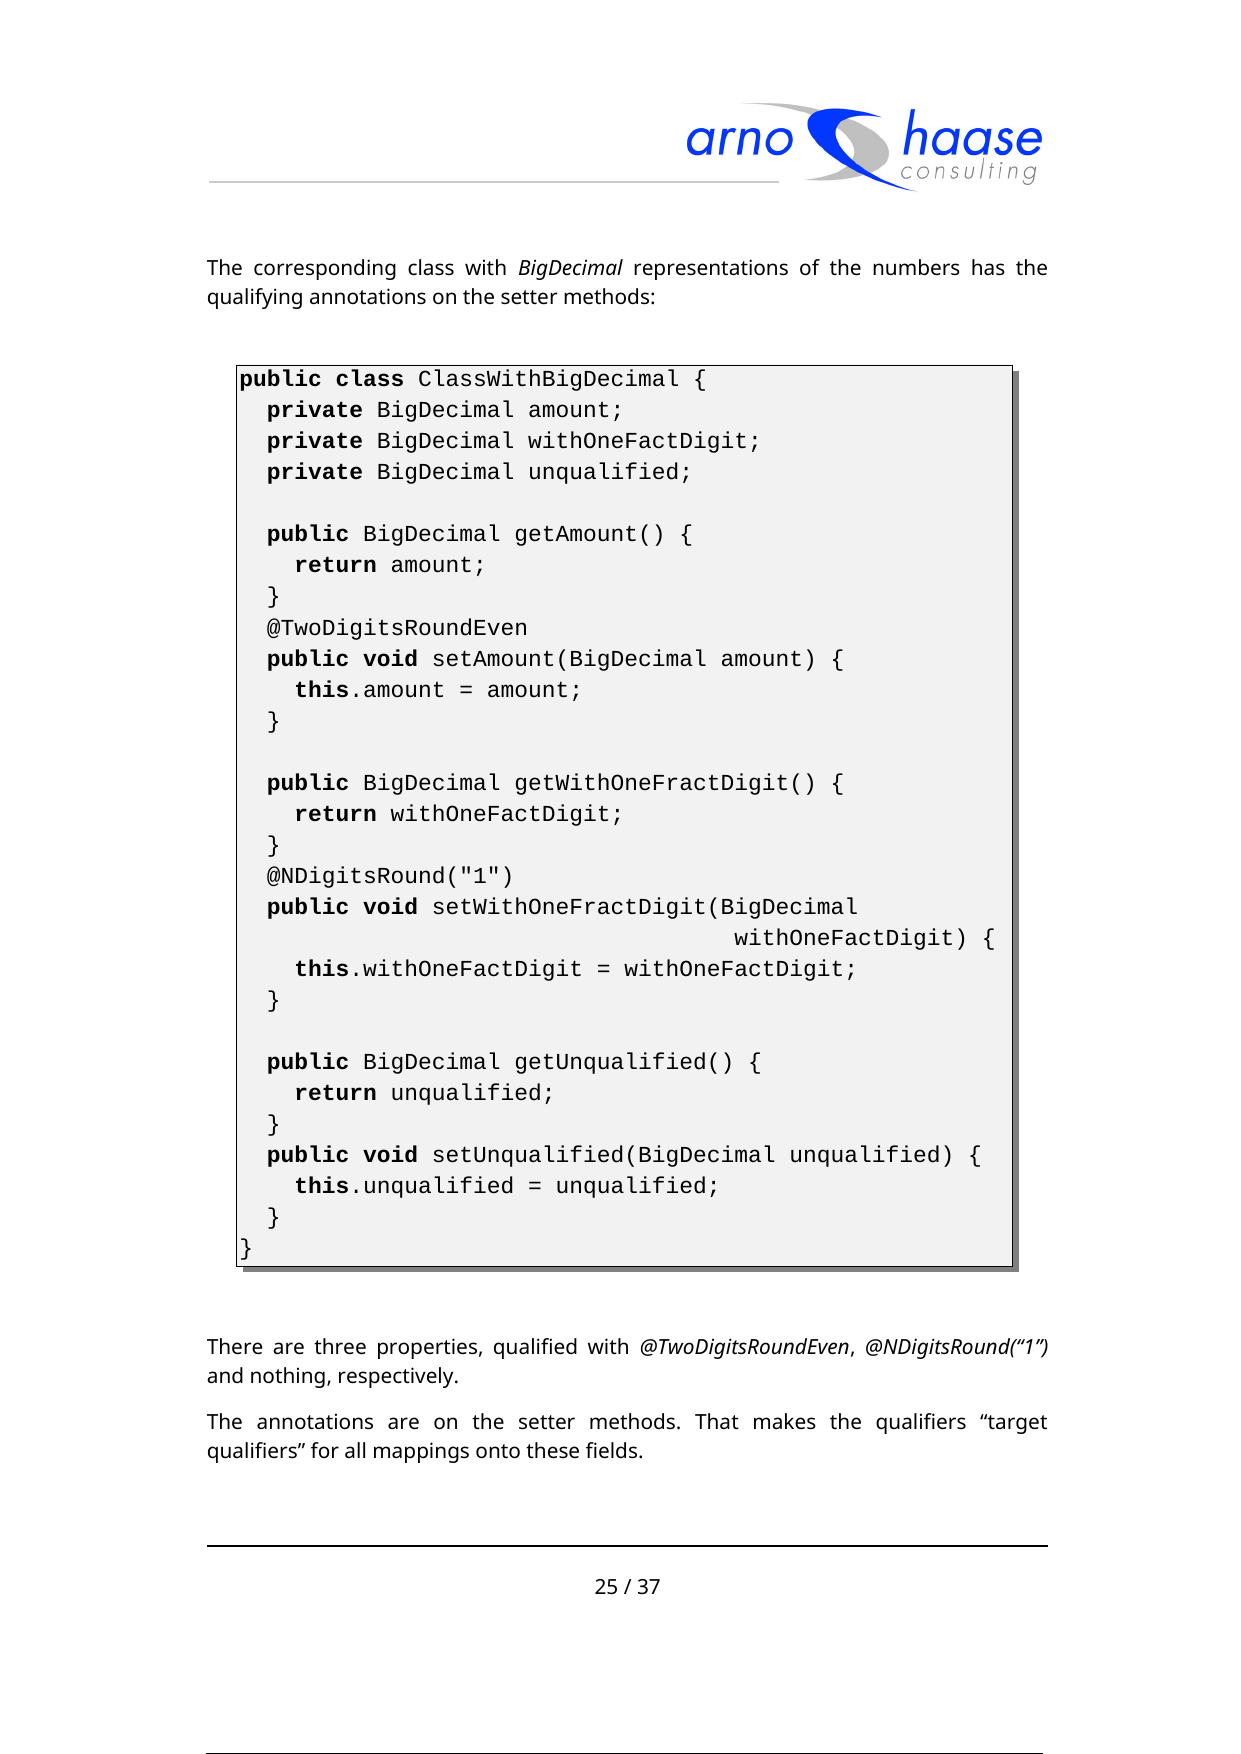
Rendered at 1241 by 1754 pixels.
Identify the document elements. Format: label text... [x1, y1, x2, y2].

text private BigDecimal unqualified; [237, 458, 1012, 487]
text private BigDecimal amount; [237, 396, 1012, 424]
text public void setUnqualified(BigDecimal unqualified) { [237, 1141, 1012, 1169]
text public void setAmount(BigDecimal amount) { [237, 644, 1012, 673]
text @NDigitsRound("1") [237, 861, 1012, 890]
text public BigDecimal getUnqualified() { [237, 1047, 1012, 1076]
text The corresponding class with BigDecimal representations of the numbers has the qualifying annotations on the setter methods: [207, 252, 1048, 310]
text } [237, 582, 1012, 611]
text this.amount = amount; [237, 675, 1012, 704]
text } [237, 830, 1012, 859]
text return amount; [237, 551, 1012, 580]
text withOneFactDigit) { [237, 923, 1012, 952]
text } [237, 1234, 1012, 1266]
text private BigDecimal withOneFactDigit; [237, 427, 1012, 456]
text public class ClassWithBigDecimal { [237, 366, 1012, 393]
text The annotations are on the setter methods. That makes the qualifiers “target qualifiers” for all mappings onto these fields. [207, 1406, 1048, 1465]
text There are three properties, qualified with @TwoDigitsRoundEven, @NDigitsRound(“1”) and nothing, respectively. [207, 1331, 1048, 1390]
text public void setWithOneFractDigit(BigDecimal [237, 892, 1012, 921]
text this.unqualified = unqualified; [237, 1172, 1012, 1201]
text } [237, 1203, 1012, 1232]
text this.withOneFactDigit = withOneFactDigit; [237, 954, 1012, 983]
text public BigDecimal getAmount() { [237, 520, 1012, 549]
text } [237, 706, 1012, 735]
text } [237, 985, 1012, 1014]
text return unqualified; [237, 1078, 1012, 1107]
text public BigDecimal getWithOneFractDigit() { [237, 768, 1012, 797]
picture [656, 78, 1072, 208]
text @TwoDigitsRoundEven [237, 613, 1012, 642]
text } [237, 1109, 1012, 1138]
text return withOneFactDigit; [237, 799, 1012, 828]
